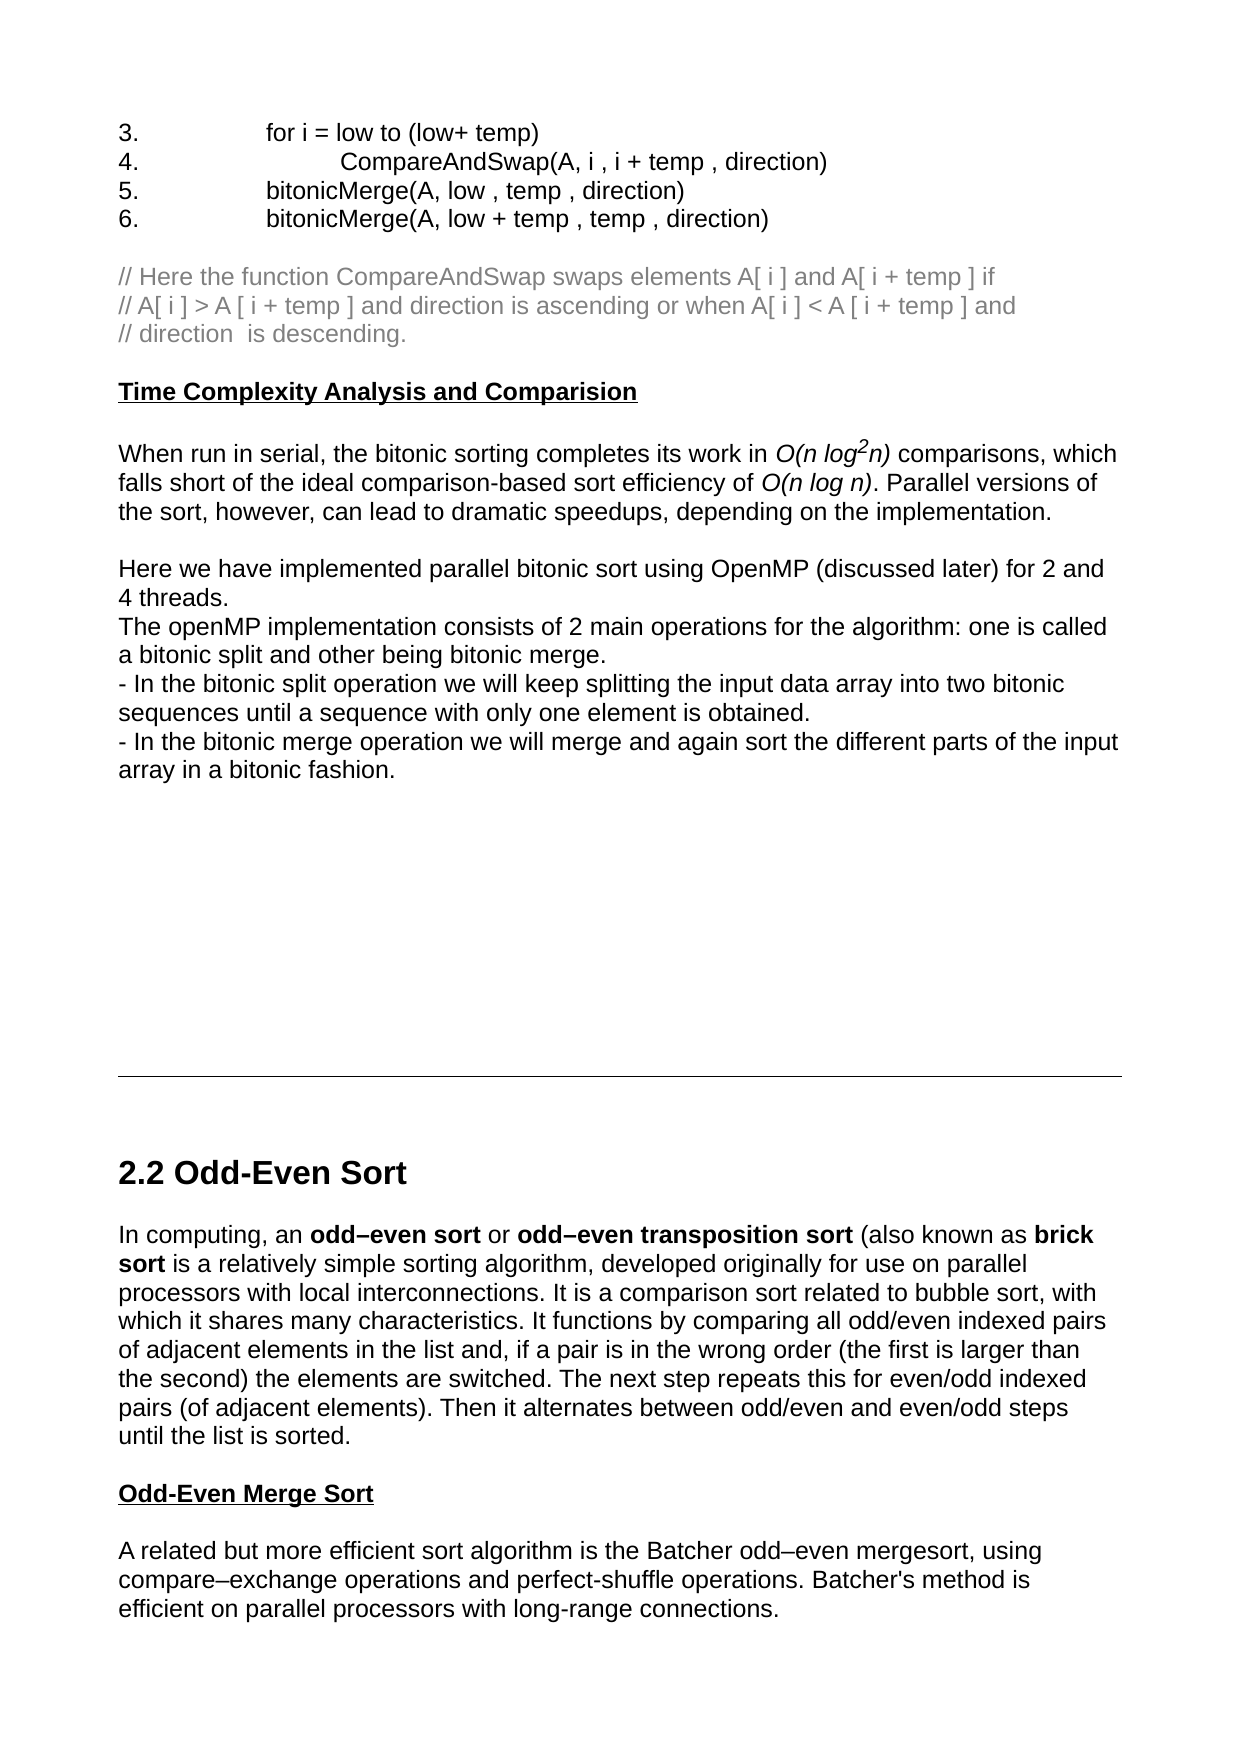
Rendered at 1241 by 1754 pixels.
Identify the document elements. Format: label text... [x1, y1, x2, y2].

text Here we have implemented parallel bitonic sort using OpenMP (discussed later) for 2 and 4 threads. [118, 554, 1122, 612]
text 6. bitonicMerge(A, low + temp , temp , direction) [118, 204, 1122, 233]
text // direction is descending. [118, 319, 1122, 348]
text When run in serial, the bitonic sorting completes its work in O(n log2n) comparisons, which falls short of the ideal comparison-based sort efficiency of O(n log n). Parallel versions of the sort, however, can lead to dramatic speedups, depending on the implementation. [118, 434, 1122, 525]
text // Here the function CompareAndSwap swaps elements A[ i ] and A[ i + temp ] if [118, 262, 1122, 291]
text 2.2 Odd-Even Sort [118, 1153, 1122, 1191]
text Time Complexity Analysis and Comparision [118, 377, 1122, 406]
text A related but more efficient sort algorithm is the Batcher odd–even mergesort, using compare–exchange operations and perfect-shuffle operations. Batcher's method is efficient on parallel processors with long-range connections. [118, 1536, 1122, 1622]
text 5. bitonicMerge(A, low , temp , direction) [118, 176, 1122, 204]
text 3. for i = low to (low+ temp) [118, 118, 1122, 147]
text // A[ i ] > A [ i + temp ] and direction is ascending or when A[ i ] < A [ i + temp ] and [118, 291, 1122, 319]
text In computing, an odd–even sort or odd–even transposition sort (also known as brick sort is a relatively simple sorting algorithm, developed originally for use on parallel processors with local interconnections. It is a comparison sort related to bubble sort, with which it shares many characteristics. It functions by comparing all odd/even indexed pairs of adjacent elements in the list and, if a pair is in the wrong order (the first is larger than the second) the elements are switched. The next step repeats this for even/odd indexed pairs (of adjacent elements). Then it alternates between odd/even and even/odd steps until the list is sorted. [118, 1220, 1122, 1450]
text Odd-Even Merge Sort [118, 1479, 1122, 1507]
text 4. CompareAndSwap(A, i , i + temp , direction) [118, 147, 1122, 176]
text The openMP implementation consists of 2 main operations for the algorithm: one is called a bitonic split and other being bitonic merge. - In the bitonic split operation we will keep splitting the input data array into two bitonic sequences until a sequence with only one element is obtained. - In the bitonic merge operation we will merge and again sort the different parts of the input array in a bitonic fashion. [118, 612, 1122, 784]
